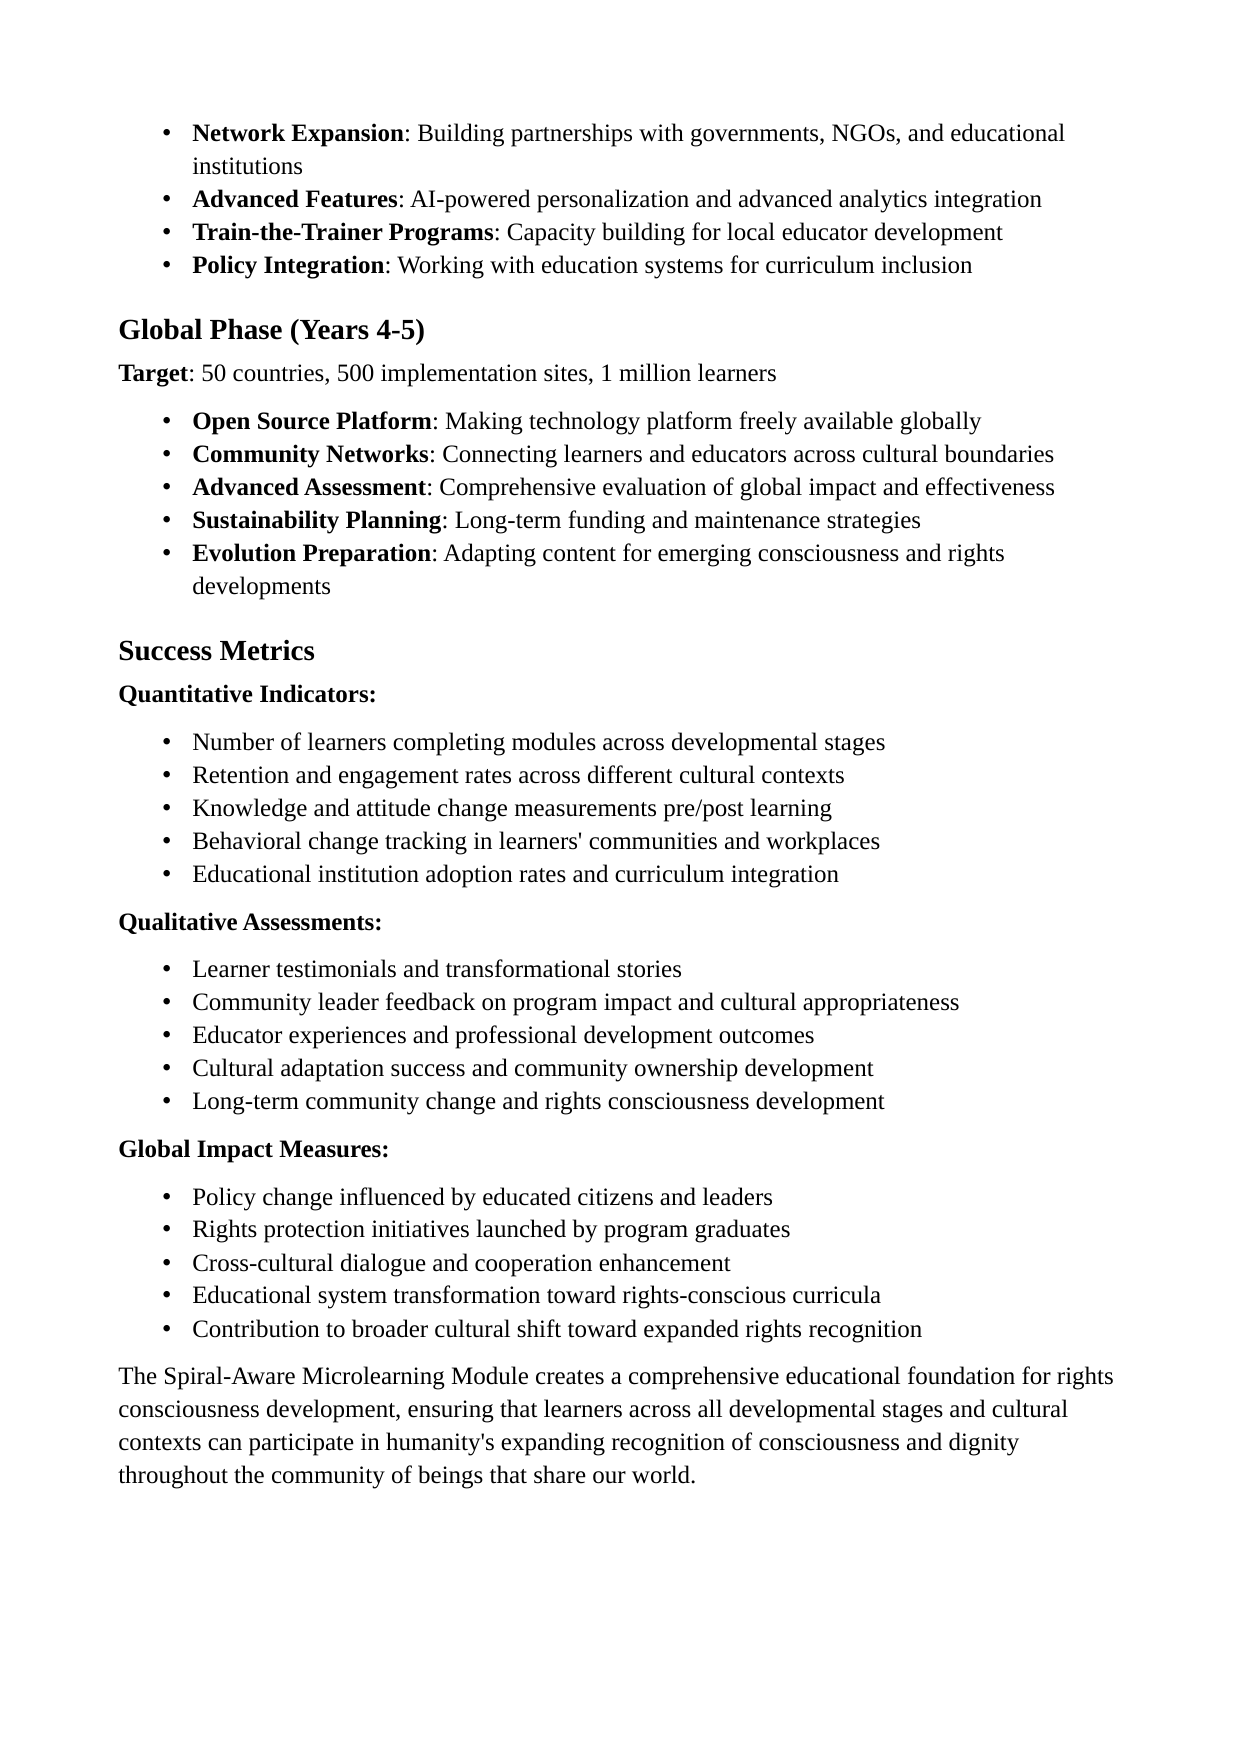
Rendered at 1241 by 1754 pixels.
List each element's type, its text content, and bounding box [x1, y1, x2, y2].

list Educator experiences and professional development outcomes [162, 1020, 1122, 1049]
list Cross-cultural dialogue and cooperation enhancement [162, 1248, 1122, 1276]
list Evolution Preparation: Adapting content for emerging consciousness and rights developments [162, 538, 1122, 600]
list Network Expansion: Building partnerships with governments, NGOs, and educational institutions [162, 118, 1122, 180]
list Open Source Platform: Making technology platform freely available globally [162, 406, 1122, 435]
list Policy Integration: Working with education systems for curriculum inclusion [162, 250, 1122, 279]
list Behavioral change tracking in learners' communities and workplaces [162, 826, 1122, 855]
list Contribution to broader cultural shift toward expanded rights recognition [162, 1314, 1122, 1342]
list Advanced Features: AI-powered personalization and advanced analytics integration [162, 184, 1122, 213]
list Rights protection initiatives launched by program graduates [162, 1214, 1122, 1243]
list Sustainability Planning: Long-term funding and maintenance strategies [162, 505, 1122, 534]
list Knowledge and attitude change measurements pre/post learning [162, 793, 1122, 822]
list Retention and engagement rates across different cultural contexts [162, 760, 1122, 789]
subtitle Global Phase (Years 4-5) [118, 312, 1122, 346]
list Advanced Assessment: Comprehensive evaluation of global impact and effectiveness [162, 472, 1122, 501]
list Community Networks: Connecting learners and educators across cultural boundaries [162, 439, 1122, 468]
subtitle Success Metrics [118, 633, 1122, 667]
list Long-term community change and rights consciousness development [162, 1086, 1122, 1115]
list Educational system transformation toward rights-conscious curricula [162, 1281, 1122, 1309]
text Quantitative Indicators: [118, 679, 1122, 708]
list Community leader feedback on program impact and cultural appropriateness [162, 987, 1122, 1016]
list Train-the-Trainer Programs: Capacity building for local educator development [162, 217, 1122, 246]
text Qualitative Assessments: [118, 907, 1122, 935]
list Learner testimonials and transformational stories [162, 954, 1122, 983]
text Target: 50 countries, 500 implementation sites, 1 million learners [118, 358, 1122, 387]
list Educational institution adoption rates and curriculum integration [162, 859, 1122, 888]
list Number of learners completing modules across developmental stages [162, 727, 1122, 756]
text The Spiral-Aware Microlearning Module creates a comprehensive educational foundation for rights consciousness development, ensuring that learners across all developmental stages and cultural contexts can participate in humanity's expanding recognition of consciousness and dignity throughout the community of beings that share our world. [118, 1361, 1122, 1489]
list Policy change influenced by educated citizens and leaders [162, 1182, 1122, 1210]
list Cultural adaptation success and community ownership development [162, 1053, 1122, 1082]
text Global Impact Measures: [118, 1134, 1122, 1163]
